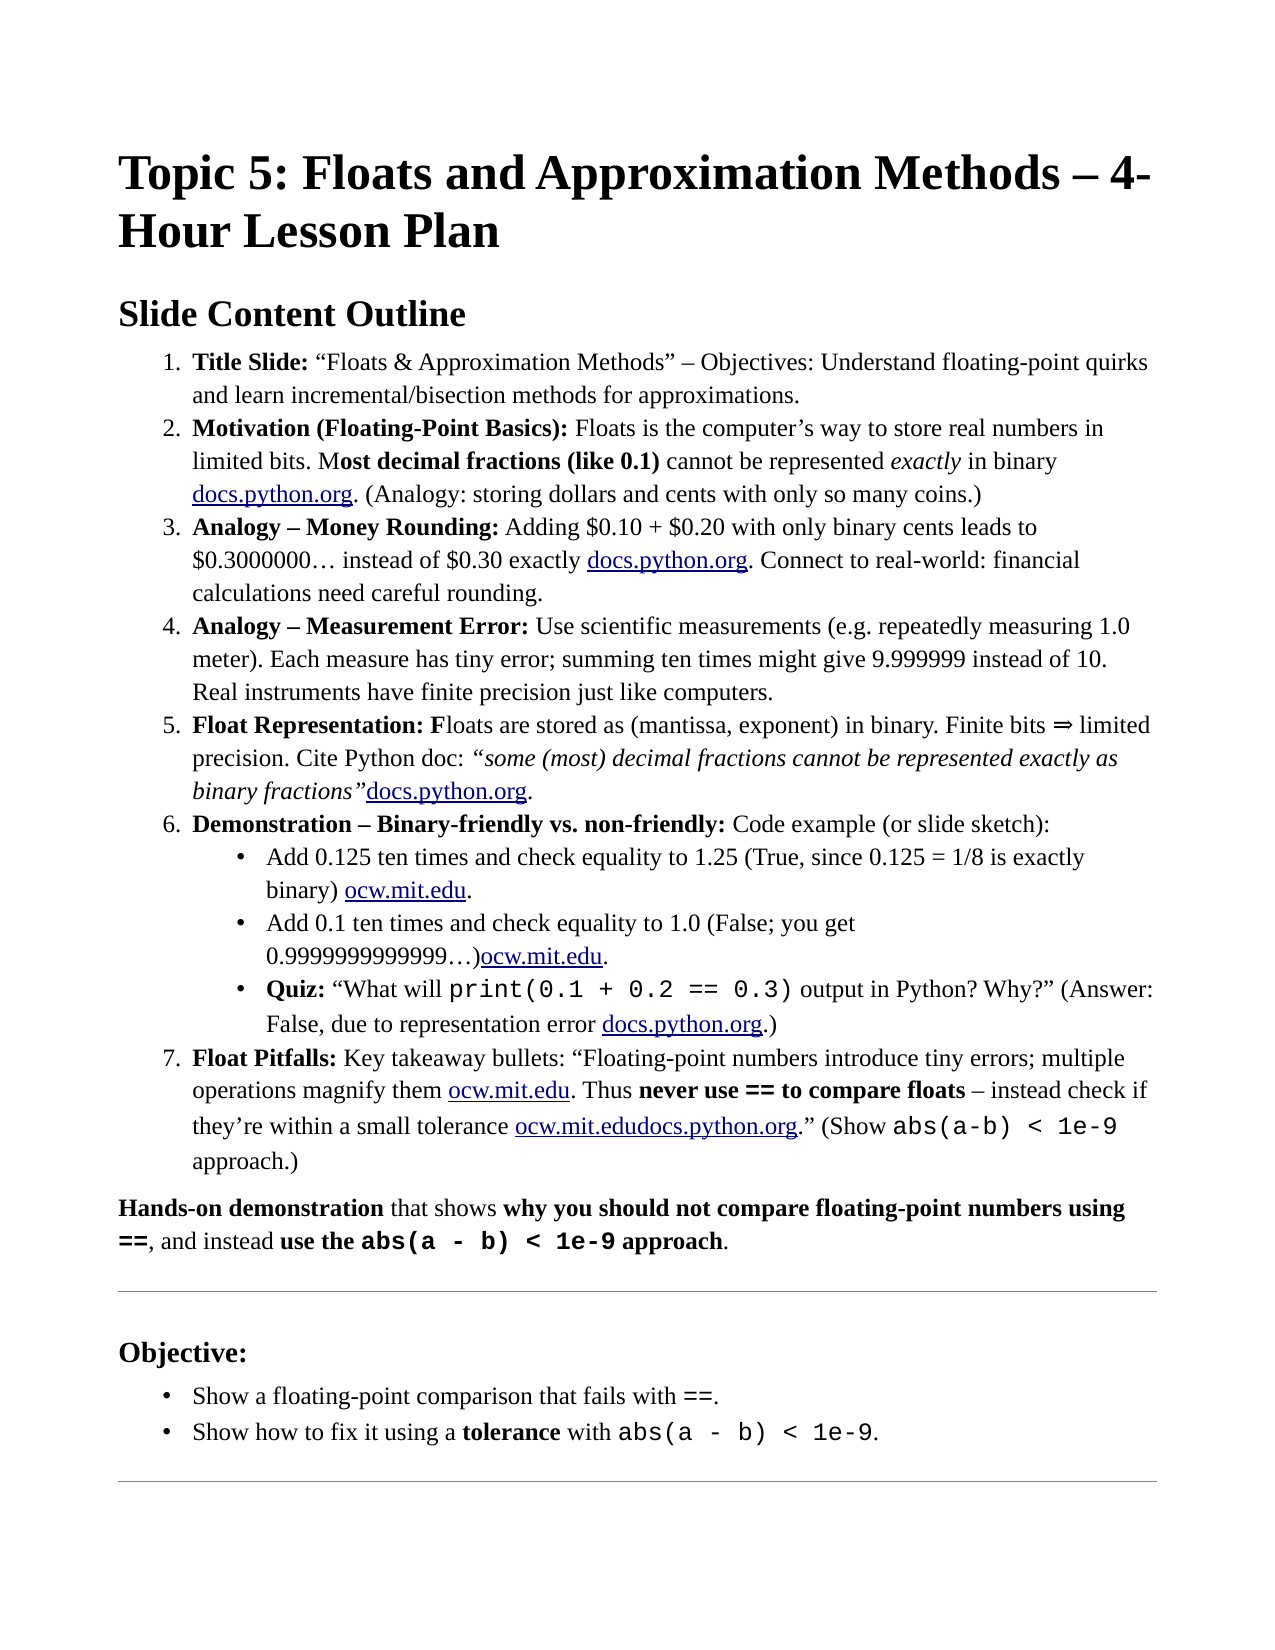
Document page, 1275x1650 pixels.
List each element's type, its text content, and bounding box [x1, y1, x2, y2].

subtitle Objective: [118, 1335, 1157, 1369]
list Demonstration – Binary-friendly vs. non-friendly: Code example (or slide sketch): [162, 809, 1157, 838]
subtitle Slide Content Outline [118, 291, 1157, 334]
list Title Slide: “Floats & Approximation Methods” – Objectives: Understand floating-point quirks and learn incremental/bisection methods for approximations. [162, 347, 1157, 409]
list Quiz: “What will print(0.1 + 0.2 == 0.3) output in Python? Why?” (Answer: False, due to representation error docs.python.org.) [236, 974, 1157, 1038]
list Show how to fix it using a tolerance with abs(a - b) < 1e-9. [162, 1417, 1157, 1448]
list Float Pitfalls: Key takeaway bullets: “Floating-point numbers introduce tiny errors; multiple operations magnify them ocw.mit.edu. Thus never use == to compare floats – instead check if they’re within a small tolerance ocw.mit.edudocs.python.org.” (Show abs(a-b) < 1e-9 approach.) [162, 1043, 1157, 1174]
list Analogy – Measurement Error: Use scientific measurements (e.g. repeatedly measuring 1.0 meter). Each measure has tiny error; summing ten times might give 9.999999 instead of 10. Real instruments have finite precision just like computers. [162, 611, 1157, 706]
list Analogy – Money Rounding: Adding $0.10 + $0.20 with only binary cents leads to $0.3000000… instead of $0.30 exactly docs.python.org. Connect to real-world: financial calculations need careful rounding. [162, 512, 1157, 607]
list Motivation (Floating-Point Basics): Floats is the computer’s way to store real numbers in limited bits. Most decimal fractions (like 0.1) cannot be represented exactly in binary docs.python.org. (Analogy: storing dollars and cents with only so many coins.) [162, 413, 1157, 508]
text Hands-on demonstration that shows why you should not compare floating-point numbers using ==, and instead use the abs(a - b) < 1e-9 approach. [118, 1193, 1157, 1257]
subtitle Topic 5: Floats and Approximation Methods – 4-Hour Lesson Plan [118, 143, 1157, 258]
list Add 0.125 ten times and check equality to 1.25 (True, since 0.125 = 1/8 is exactly binary) ocw.mit.edu. [236, 842, 1157, 904]
list Float Representation: Floats are stored as (mantissa, exponent) in binary. Finite bits ⇒ limited precision. Cite Python doc: “some (most) decimal fractions cannot be represented exactly as binary fractions”docs.python.org. [162, 710, 1157, 805]
list Show a floating-point comparison that fails with ==. [162, 1381, 1157, 1412]
list Add 0.1 ten times and check equality to 1.0 (False; you get 0.9999999999999…)ocw.mit.edu. [236, 908, 1157, 970]
